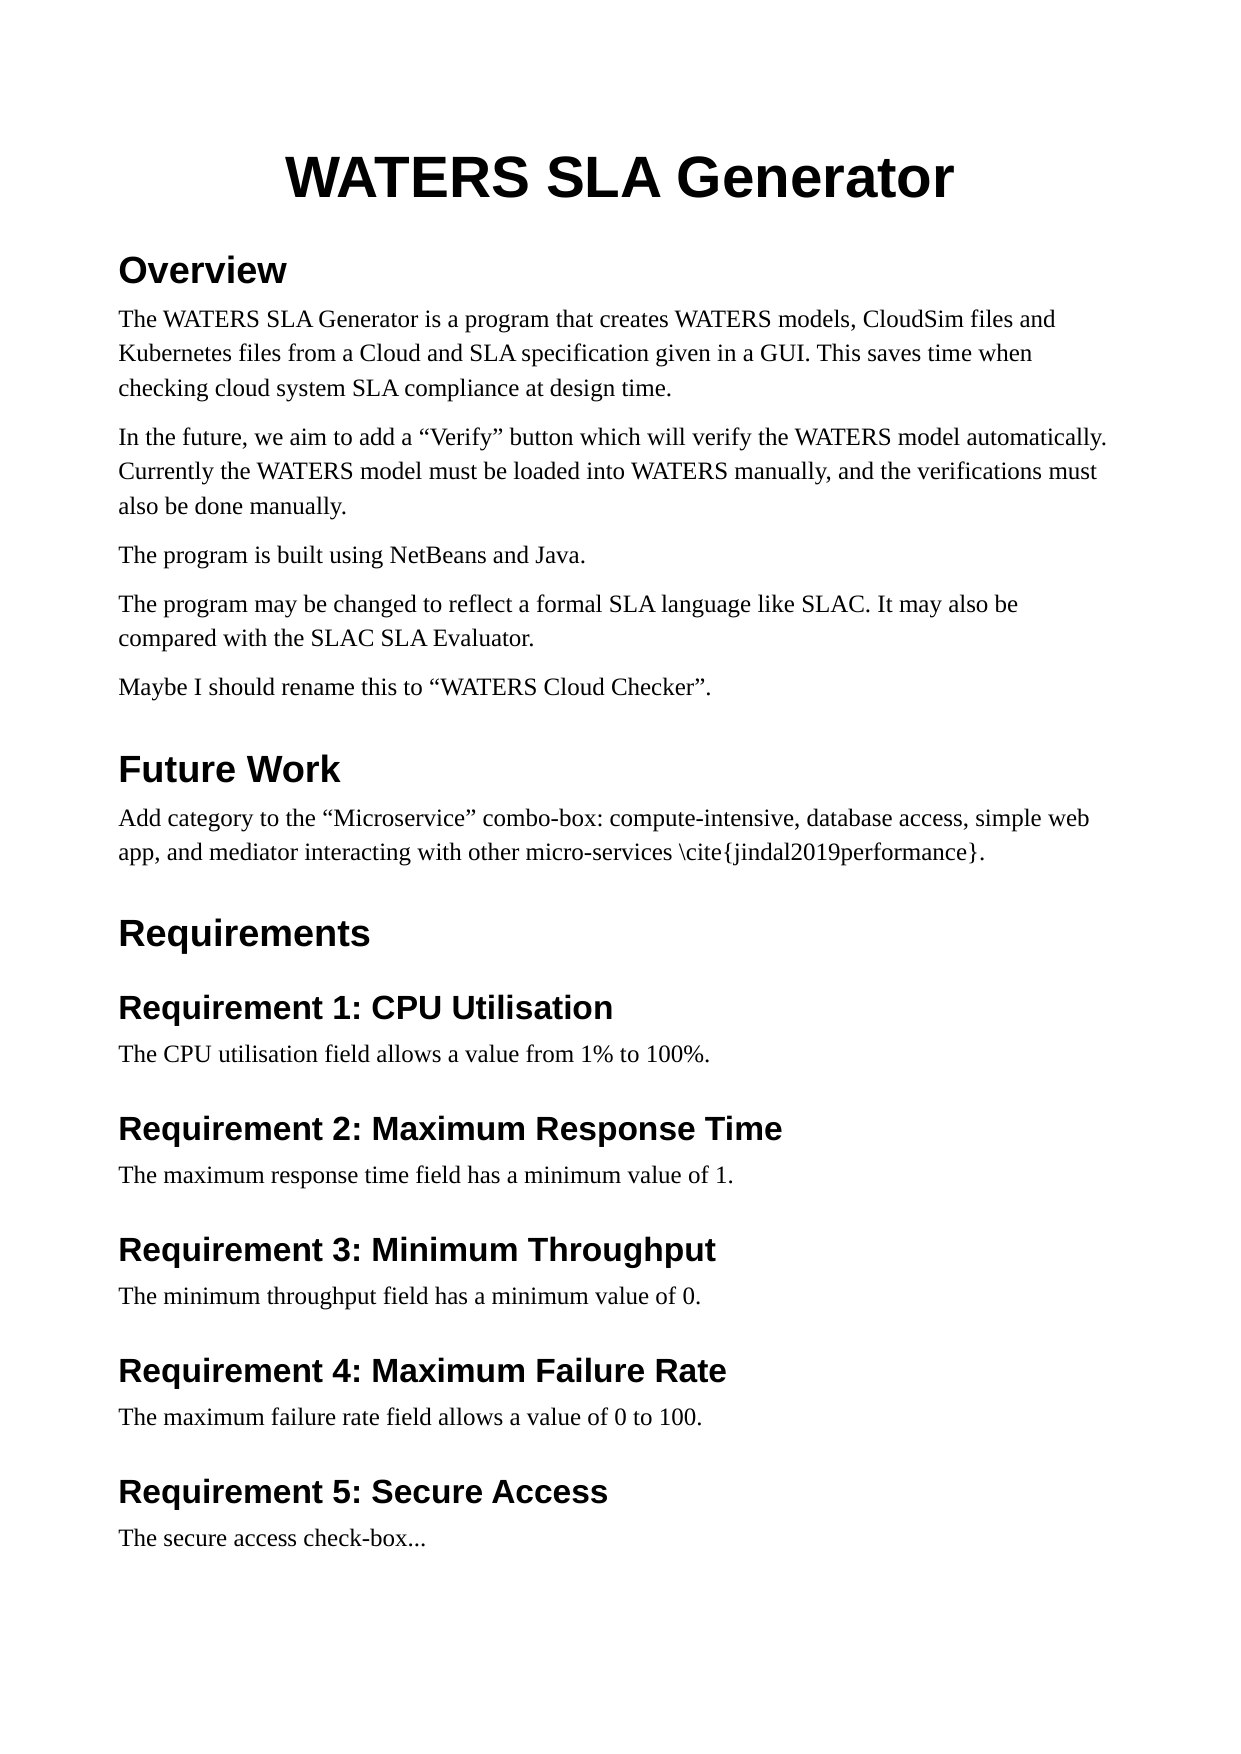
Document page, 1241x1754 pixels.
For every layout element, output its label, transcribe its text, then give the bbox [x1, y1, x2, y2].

text In the future, we aim to add a “Verify” button which will verify the WATERS model automatically. Currently the WATERS model must be loaded into WATERS manually, and the verifications must also be done manually. [118, 422, 1122, 519]
subtitle Requirement 4: Maximum Failure Rate [118, 1351, 1122, 1390]
subtitle Requirements [118, 911, 1122, 955]
text Maybe I should rename this to “WATERS Cloud Checker”. [118, 672, 1122, 701]
text Add category to the “Microservice” combo-box: compute-intensive, database access, simple web app, and mediator interacting with other micro-services \cite{jindal2019performance}. [118, 803, 1122, 866]
title WATERS SLA Generator [118, 143, 1122, 210]
text The secure access check-box... [118, 1523, 1122, 1552]
text The maximum failure rate field allows a value of 0 to 100. [118, 1402, 1122, 1431]
text The CPU utilisation field allows a value from 1% to 100%. [118, 1039, 1122, 1068]
subtitle Requirement 5: Secure Access [118, 1472, 1122, 1511]
text The program is built using NetBeans and Java. [118, 540, 1122, 569]
subtitle Requirement 2: Maximum Response Time [118, 1109, 1122, 1148]
text The minimum throughput field has a minimum value of 0. [118, 1281, 1122, 1310]
subtitle Requirement 1: CPU Utilisation [118, 988, 1122, 1027]
text The WATERS SLA Generator is a program that creates WATERS models, CloudSim files and Kubernetes files from a Cloud and SLA specification given in a GUI. This saves time when checking cloud system SLA compliance at design time. [118, 304, 1122, 402]
subtitle Overview [118, 248, 1122, 291]
text The program may be changed to reflect a formal SLA language like SLAC. It may also be compared with the SLAC SLA Evaluator. [118, 589, 1122, 652]
text The maximum response time field has a minimum value of 1. [118, 1160, 1122, 1189]
subtitle Requirement 3: Minimum Throughput [118, 1230, 1122, 1269]
subtitle Future Work [118, 747, 1122, 790]
